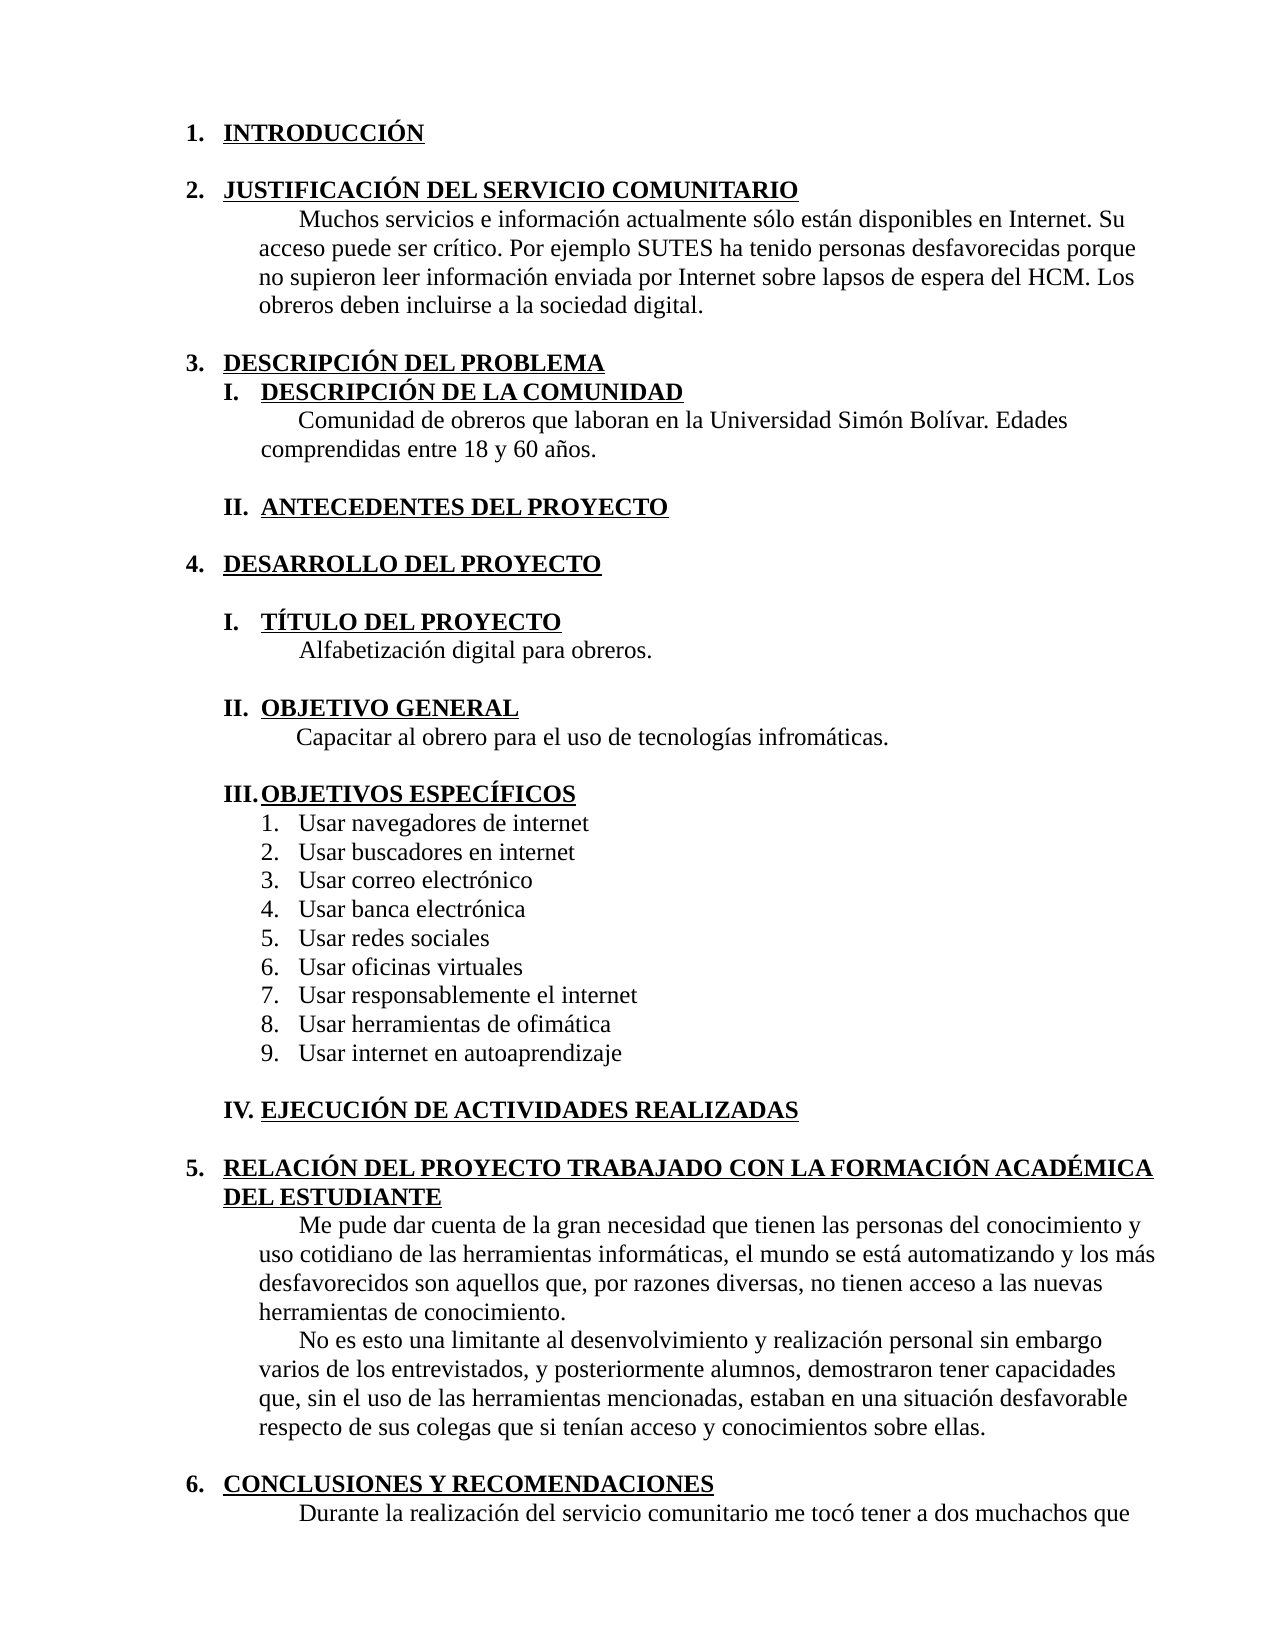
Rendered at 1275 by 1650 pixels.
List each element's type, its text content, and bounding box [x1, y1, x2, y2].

list Usar internet en autoaprendizaje [261, 1038, 1157, 1067]
list RELACIÓN DEL PROYECTO TRABAJADO CON LA FORMACIÓN ACADÉMICA DEL ESTUDIANTE [186, 1153, 1157, 1211]
text Durante la realización del servicio comunitario me tocó tener a dos muchachos que [259, 1498, 1157, 1527]
list INTRODUCCIÓN [186, 118, 1157, 147]
list Usar banca electrónica [261, 894, 1157, 923]
list Usar redes sociales [261, 923, 1157, 952]
text Comunidad de obreros que laboran en la Universidad Simón Bolívar. Edades comprendidas entre 18 y 60 años. [261, 406, 1157, 463]
list Usar responsablemente el internet [261, 981, 1157, 1009]
list OBJETIVOS ESPECÍFICOS [223, 779, 1157, 808]
text Me pude dar cuenta de la gran necesidad que tienen las personas del conocimiento y uso cotidiano de las herramientas informáticas, el mundo se está automatizando y los más desfavorecidos son aquellos que, por razones diversas, no tienen acceso a las nuevas herramientas de conocimiento. [259, 1211, 1157, 1326]
list Usar oficinas virtuales [261, 952, 1157, 981]
list DESCRIPCIÓN DE LA COMUNIDAD [223, 377, 1157, 406]
list OBJETIVO GENERAL [223, 693, 1157, 722]
list DESCRIPCIÓN DEL PROBLEMA [186, 348, 1157, 377]
text Alfabetización digital para obreros. [259, 636, 1157, 664]
text No es esto una limitante al desenvolvimiento y realización personal sin embargo varios de los entrevistados, y posteriormente alumnos, demostraron tener capacidades que, sin el uso de las herramientas mencionadas, estaban en una situación desfavorable respecto de sus colegas que si tenían acceso y conocimientos sobre ellas. [259, 1326, 1157, 1441]
list ANTECEDENTES DEL PROYECTO [223, 492, 1157, 521]
list JUSTIFICACIÓN DEL SERVICIO COMUNITARIO [186, 176, 1157, 204]
list Usar buscadores en internet [261, 837, 1157, 866]
list EJECUCIÓN DE ACTIVIDADES REALIZADAS [223, 1096, 1157, 1124]
list Usar navegadores de internet [261, 808, 1157, 837]
list TÍTULO DEL PROYECTO [223, 607, 1157, 636]
list CONCLUSIONES Y RECOMENDACIONES [186, 1469, 1157, 1498]
list Usar herramientas de ofimática [261, 1009, 1157, 1038]
list Usar correo electrónico [261, 866, 1157, 894]
list DESARROLLO DEL PROYECTO [186, 549, 1157, 578]
text Muchos servicios e información actualmente sólo están disponibles en Internet. Su acceso puede ser crítico. Por ejemplo SUTES ha tenido personas desfavorecidas porque no supieron leer información enviada por Internet sobre lapsos de espera del HCM. Los obreros deben incluirse a la sociedad digital. [259, 204, 1157, 319]
text Capacitar al obrero para el uso de tecnologías infromáticas. [148, 722, 1157, 751]
